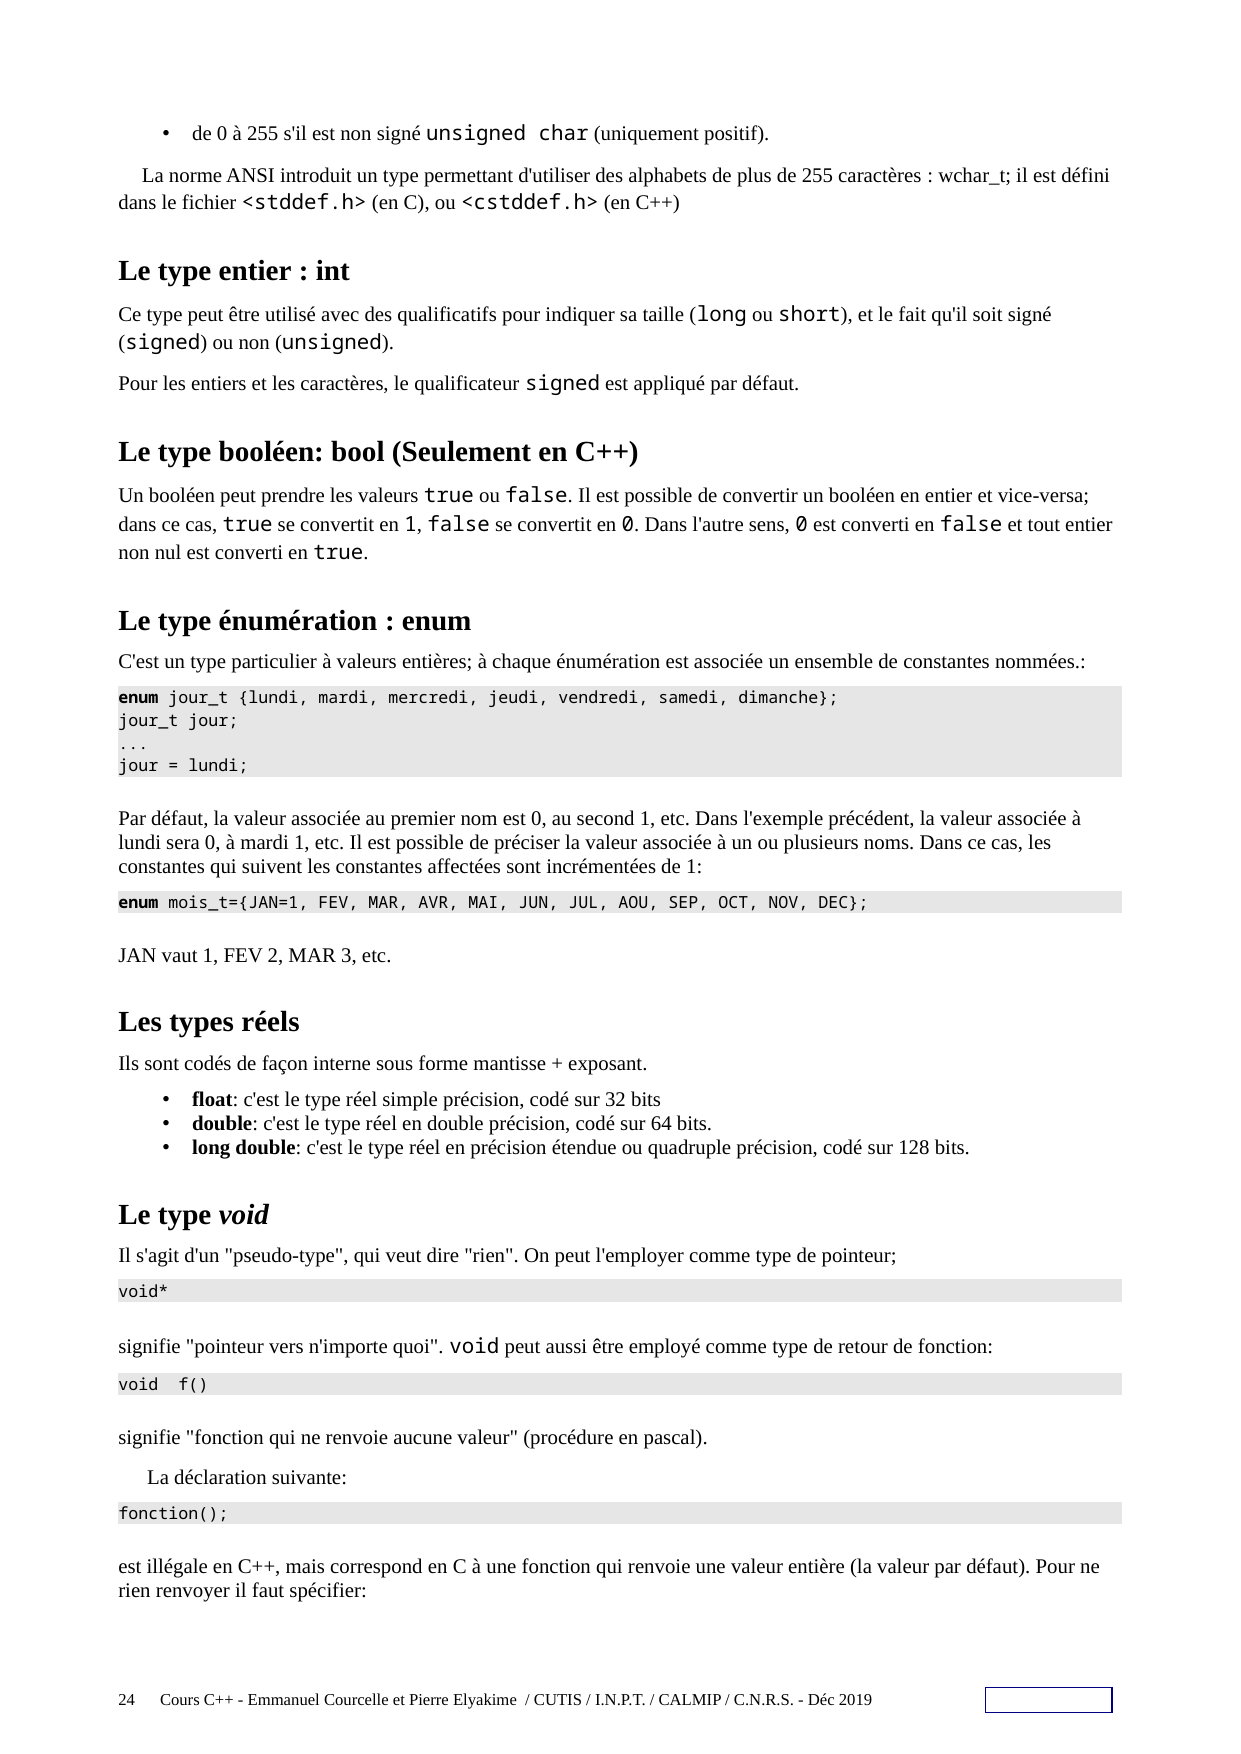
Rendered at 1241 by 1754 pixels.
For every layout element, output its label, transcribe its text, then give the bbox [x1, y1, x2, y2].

text La norme ANSI introduit un type permettant d'utiliser des alphabets de plus de 255 caractères : wchar_t; il est défini dans le fichier <stddef.h> (en C), ou <cstddef.h> (en C++) [118, 159, 1122, 216]
text signifie "pointeur vers n'importe quoi". void peut aussi être employé comme type de retour de fonction: [118, 1332, 1122, 1360]
list de 0 à 255 s'il est non signé unsigned char (uniquement positif). [162, 118, 1122, 147]
text est illégale en C++, mais correspond en C à une fonction qui renvoie une valeur entière (la valeur par défaut). Pour ne rien renvoyer il faut spécifier: [118, 1554, 1122, 1602]
subtitle Le type booléen: bool (Seulement en C++) [118, 434, 1122, 468]
text La déclaration suivante: [118, 1461, 1122, 1489]
subtitle Le type énumération : enum [118, 603, 1122, 637]
text signifie "fonction qui ne renvoie aucune valeur" (procédure en pascal). [118, 1425, 1122, 1449]
text ... [118, 731, 1122, 754]
text fonction(); [118, 1502, 1122, 1524]
text jour = lundi; [118, 754, 1122, 777]
text Ils sont codés de façon interne sous forme mantisse + exposant. [118, 1051, 1122, 1075]
text Un booléen peut prendre les valeurs true ou false. Il est possible de convertir un booléen en entier et vice-versa; dans ce cas, true se convertit en 1, false se convertit en 0. Dans l'autre sens, 0 est converti en false et tout entier non nul est converti en true. [118, 480, 1122, 566]
text JAN vaut 1, FEV 2, MAR 3, etc. [118, 943, 1122, 967]
subtitle Le type void [118, 1197, 1122, 1230]
text C'est un type particulier à valeurs entières; à chaque énumération est associée un ensemble de constantes nommées.: [118, 649, 1122, 673]
text void f() [118, 1373, 1122, 1395]
list double: c'est le type réel en double précision, codé sur 64 bits. [162, 1111, 1122, 1135]
text Pour les entiers et les caractères, le qualificateur signed est appliqué par défaut. [118, 368, 1122, 397]
list float: c'est le type réel simple précision, codé sur 32 bits [162, 1087, 1122, 1111]
text enum mois_t={JAN=1, FEV, MAR, AVR, MAI, JUN, JUL, AOU, SEP, OCT, NOV, DEC}; [118, 891, 1122, 913]
text Ce type peut être utilisé avec des qualificatifs pour indiquer sa taille (long ou short), et le fait qu'il soit signé (signed) ou non (unsigned). [118, 299, 1122, 356]
text void* [118, 1279, 1122, 1302]
subtitle Les types réels [118, 1004, 1122, 1038]
text Il s'agit d'un "pseudo-type", qui veut dire "rien". On peut l'employer comme type de pointeur; [118, 1243, 1122, 1267]
text enum jour_t {lundi, mardi, mercredi, jeudi, vendredi, samedi, dimanche}; [118, 686, 1122, 708]
subtitle Le type entier : int [118, 253, 1122, 287]
text jour_t jour; [118, 708, 1122, 731]
list long double: c'est le type réel en précision étendue ou quadruple précision, codé sur 128 bits. [162, 1135, 1122, 1159]
text Par défaut, la valeur associée au premier nom est 0, au second 1, etc. Dans l'exemple précédent, la valeur associée à lundi sera 0, à mardi 1, etc. Il est possible de préciser la valeur associée à un ou plusieurs noms. Dans ce cas, les constantes qui suivent les constantes affectées sont incrémentées de 1: [118, 806, 1122, 878]
